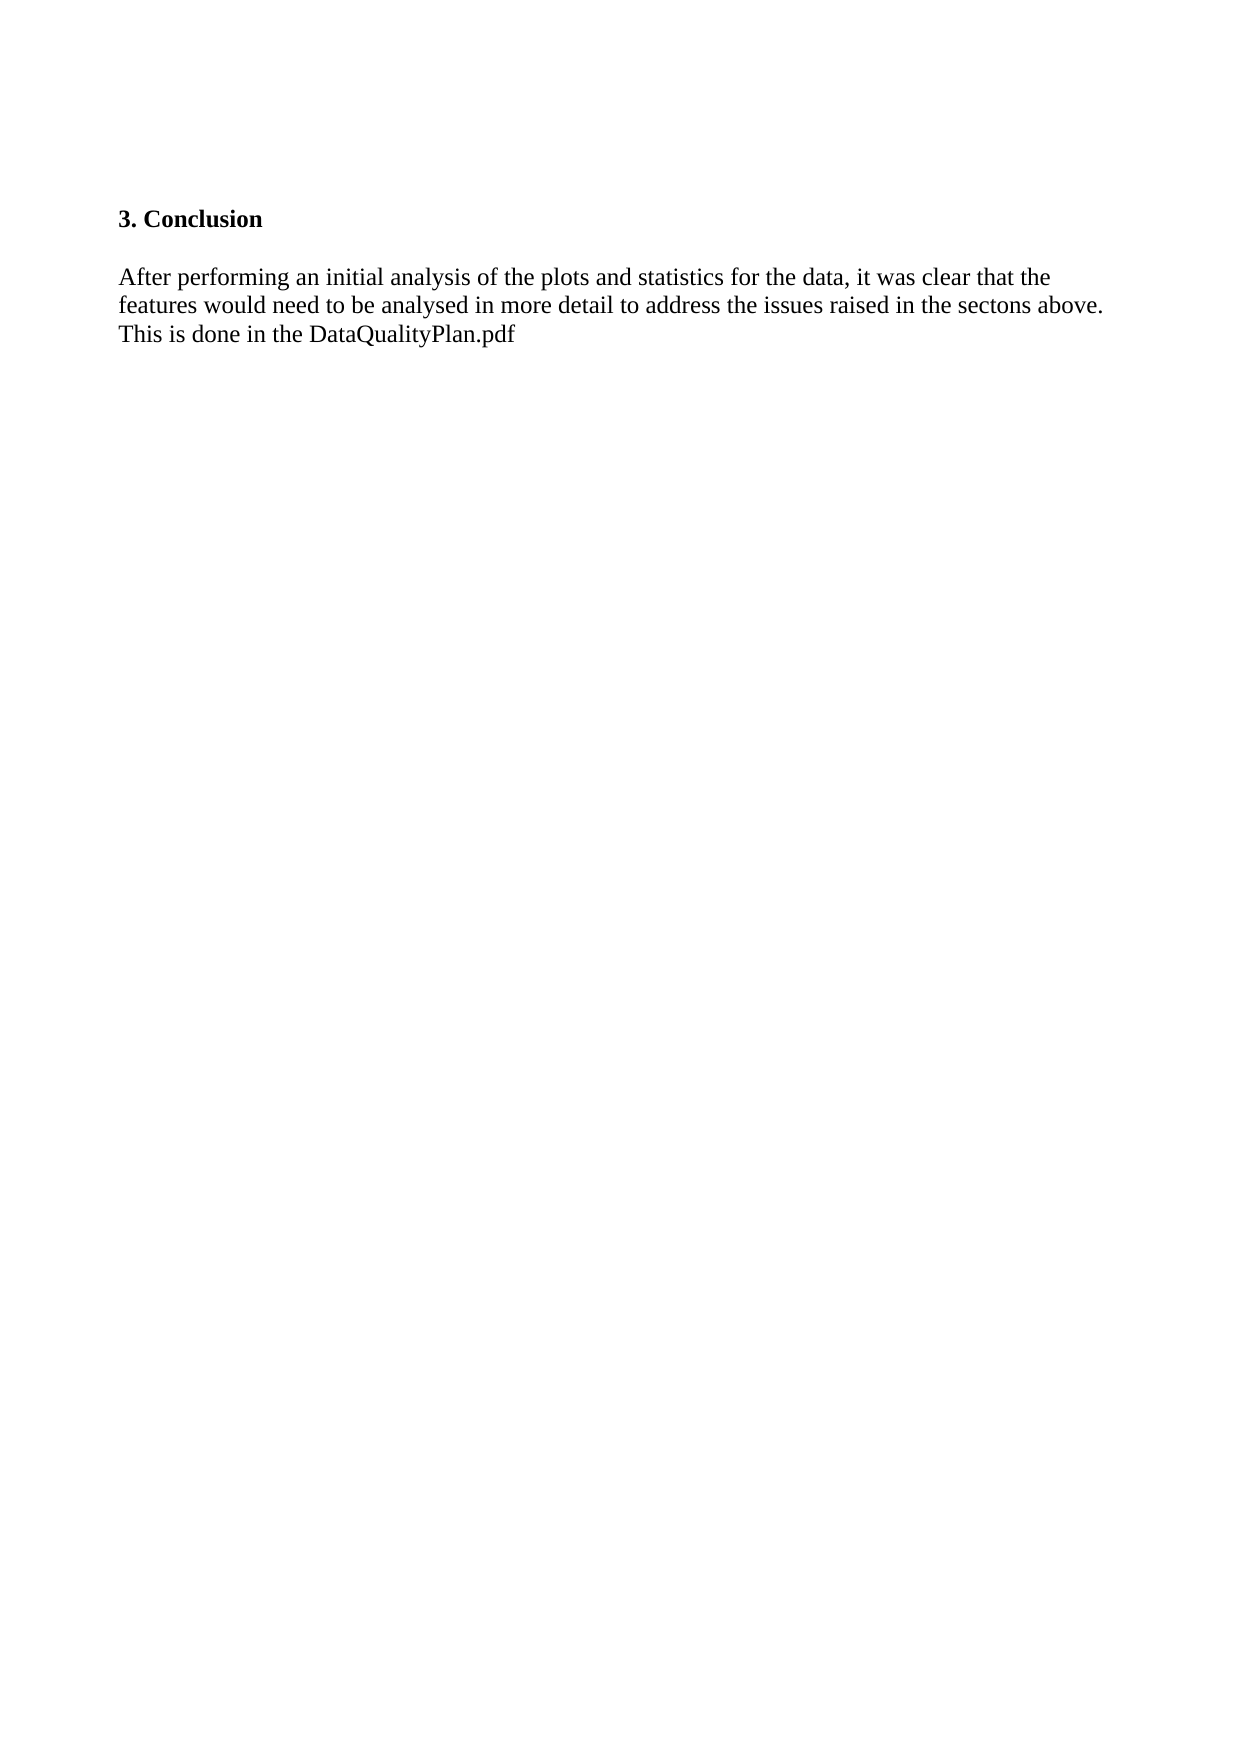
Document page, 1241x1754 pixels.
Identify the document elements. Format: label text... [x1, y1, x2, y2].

text 3. Conclusion [118, 204, 1122, 233]
text After performing an initial analysis of the plots and statistics for the data, it was clear that the features would need to be analysed in more detail to address the issues raised in the sectons above. This is done in the DataQualityPlan.pdf [118, 262, 1122, 348]
